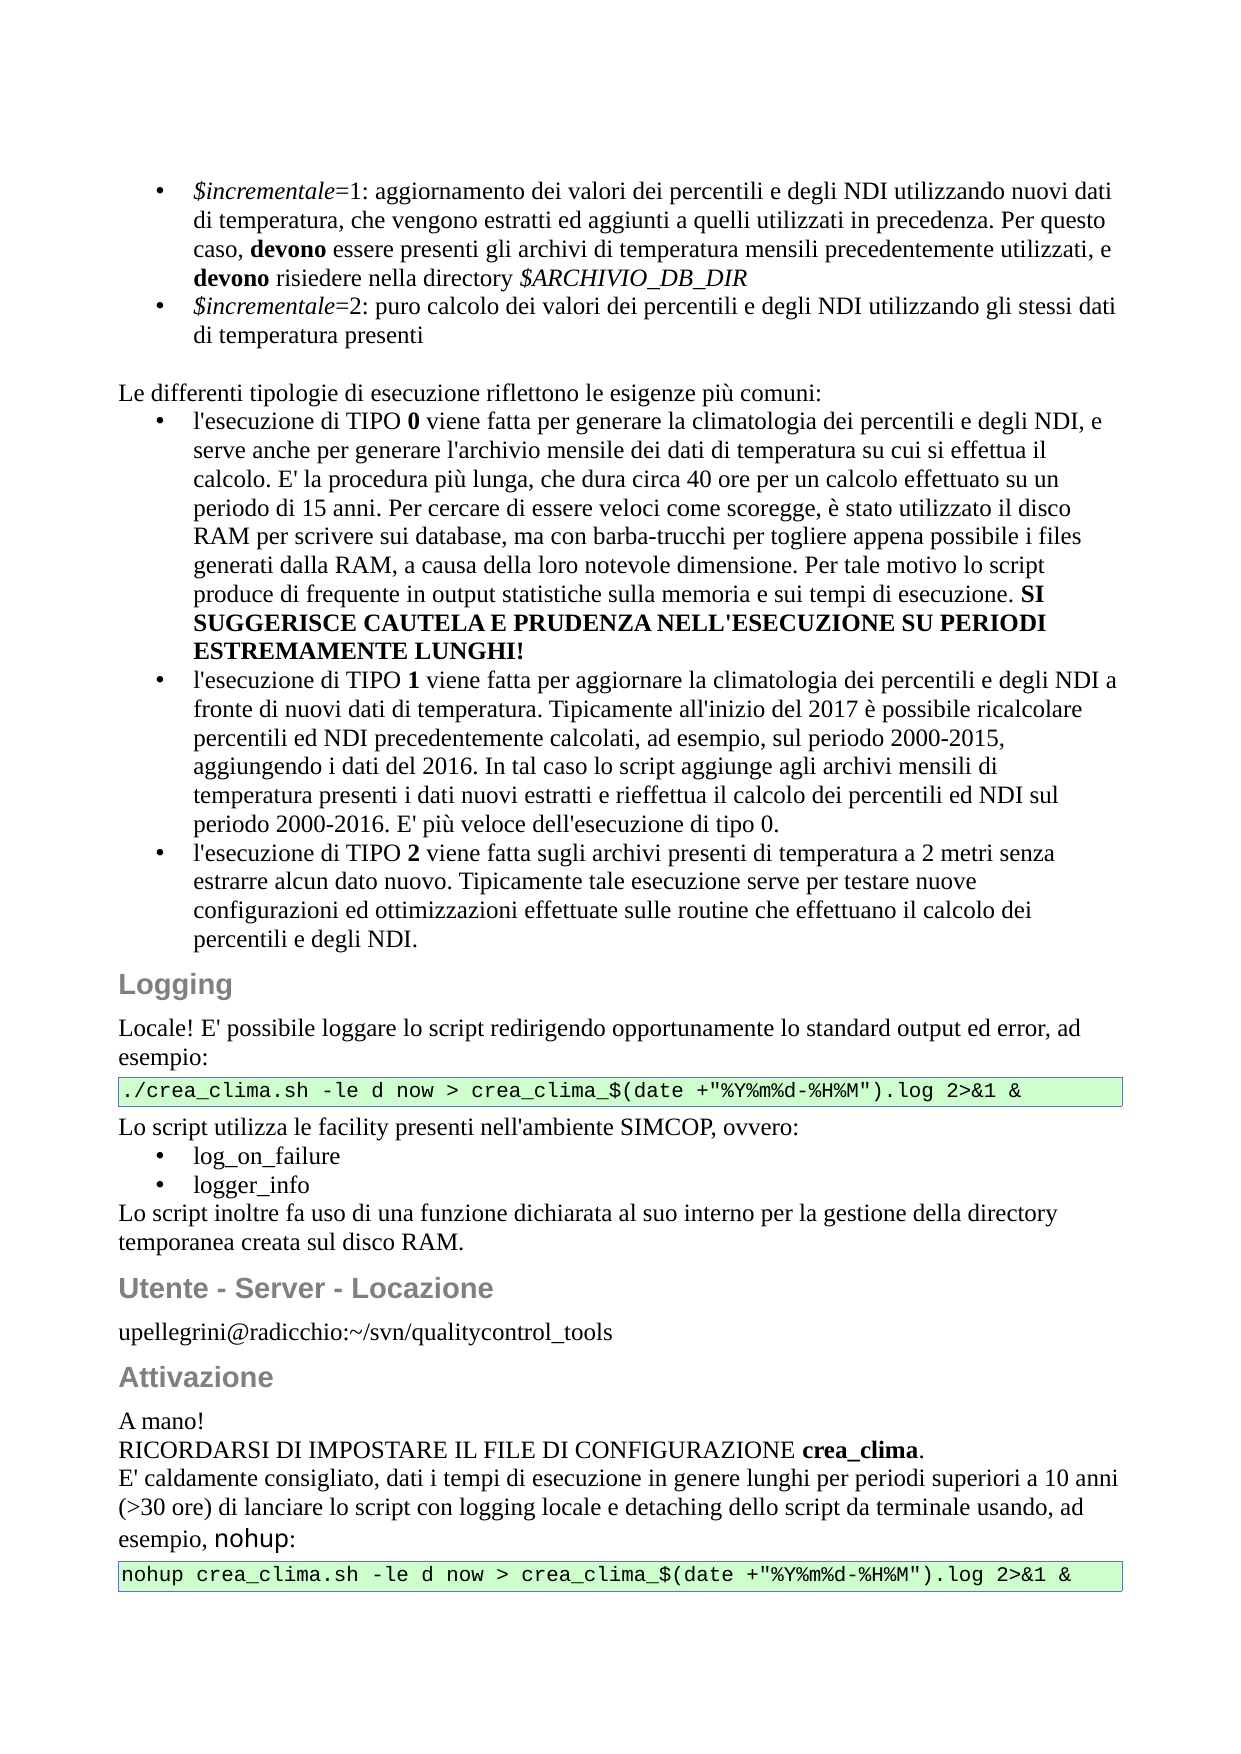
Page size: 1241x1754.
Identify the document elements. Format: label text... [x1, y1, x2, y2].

text Lo script utilizza le facility presenti nell'ambiente SIMCOP, ovvero: [118, 1112, 1122, 1141]
list l'esecuzione di TIPO 2 viene fatta sugli archivi presenti di temperatura a 2 metri senza estrarre alcun dato nuovo. Tipicamente tale esecuzione serve per testare nuove configurazioni ed ottimizzazioni effettuate sulle routine che effettuano il calcolo dei percentili e degli NDI. [156, 838, 1122, 953]
list $incrementale=2: puro calcolo dei valori dei percentili e degli NDI utilizzando gli stessi dati di temperatura presenti [156, 291, 1122, 349]
subtitle Utente - Server - Locazione [118, 1271, 1122, 1304]
text Le differenti tipologie di esecuzione riflettono le esigenze più comuni: [118, 378, 1122, 406]
text A mano! [118, 1406, 1122, 1435]
list l'esecuzione di TIPO 0 viene fatta per generare la climatologia dei percentili e degli NDI, e serve anche per generare l'archivio mensile dei dati di temperatura su cui si effettua il calcolo. E' la procedura più lunga, che dura circa 40 ore per un calcolo effettuato su un periodo di 15 anni. Per cercare di essere veloci come scoregge, è stato utilizzato il disco RAM per scrivere sui database, ma con barba-trucchi per togliere appena possibile i files generati dalla RAM, a causa della loro notevole dimensione. Per tale motivo lo script produce di frequente in output statistiche sulla memoria e sui tempi di esecuzione. SI SUGGERISCE CAUTELA E PRUDENZA NELL'ESECUZIONE SU PERIODI ESTREMAMENTE LUNGHI! [156, 406, 1122, 665]
text RICORDARSI DI IMPOSTARE IL FILE DI CONFIGURAZIONE crea_clima. [118, 1435, 1122, 1463]
subtitle Logging [118, 967, 1122, 1001]
text E' caldamente consigliato, dati i tempi di esecuzione in genere lunghi per periodi superiori a 10 anni (>30 ore) di lanciare lo script con logging locale e detaching dello script da terminale usando, ad esempio, nohup: [118, 1463, 1122, 1555]
list logger_info [156, 1170, 1122, 1198]
subtitle Attivazione [118, 1360, 1122, 1393]
text upellegrini@radicchio:~/svn/qualitycontrol_tools [118, 1317, 1122, 1345]
list log_on_failure [156, 1141, 1122, 1170]
list l'esecuzione di TIPO 1 viene fatta per aggiornare la climatologia dei percentili e degli NDI a fronte di nuovi dati di temperatura. Tipicamente all'inizio del 2017 è possibile ricalcolare percentili ed NDI precedentemente calcolati, ad esempio, sul periodo 2000-2015, aggiungendo i dati del 2016. In tal caso lo script aggiunge agli archivi mensili di temperatura presenti i dati nuovi estratti e rieffettua il calcolo dei percentili ed NDI sul periodo 2000-2016. E' più veloce dell'esecuzione di tipo 0. [156, 665, 1122, 838]
list $incrementale=1: aggiornamento dei valori dei percentili e degli NDI utilizzando nuovi dati di temperatura, che vengono estratti ed aggiunti a quelli utilizzati in precedenza. Per questo caso, devono essere presenti gli archivi di temperatura mensili precedentemente utilizzati, e devono risiedere nella directory $ARCHIVIO_DB_DIR [156, 176, 1122, 291]
text nohup crea_clima.sh -le d now > crea_clima_$(date +"%Y%m%d-%H%M").log 2>&1 & [119, 1562, 1122, 1591]
text ./crea_clima.sh -le d now > crea_clima_$(date +"%Y%m%d-%H%M").log 2>&1 & [119, 1078, 1122, 1106]
text Locale! E' possibile loggare lo script redirigendo opportunamente lo standard output ed error, ad esempio: [118, 1013, 1122, 1071]
text Lo script inoltre fa uso di una funzione dichiarata al suo interno per la gestione della directory temporanea creata sul disco RAM. [118, 1198, 1122, 1256]
